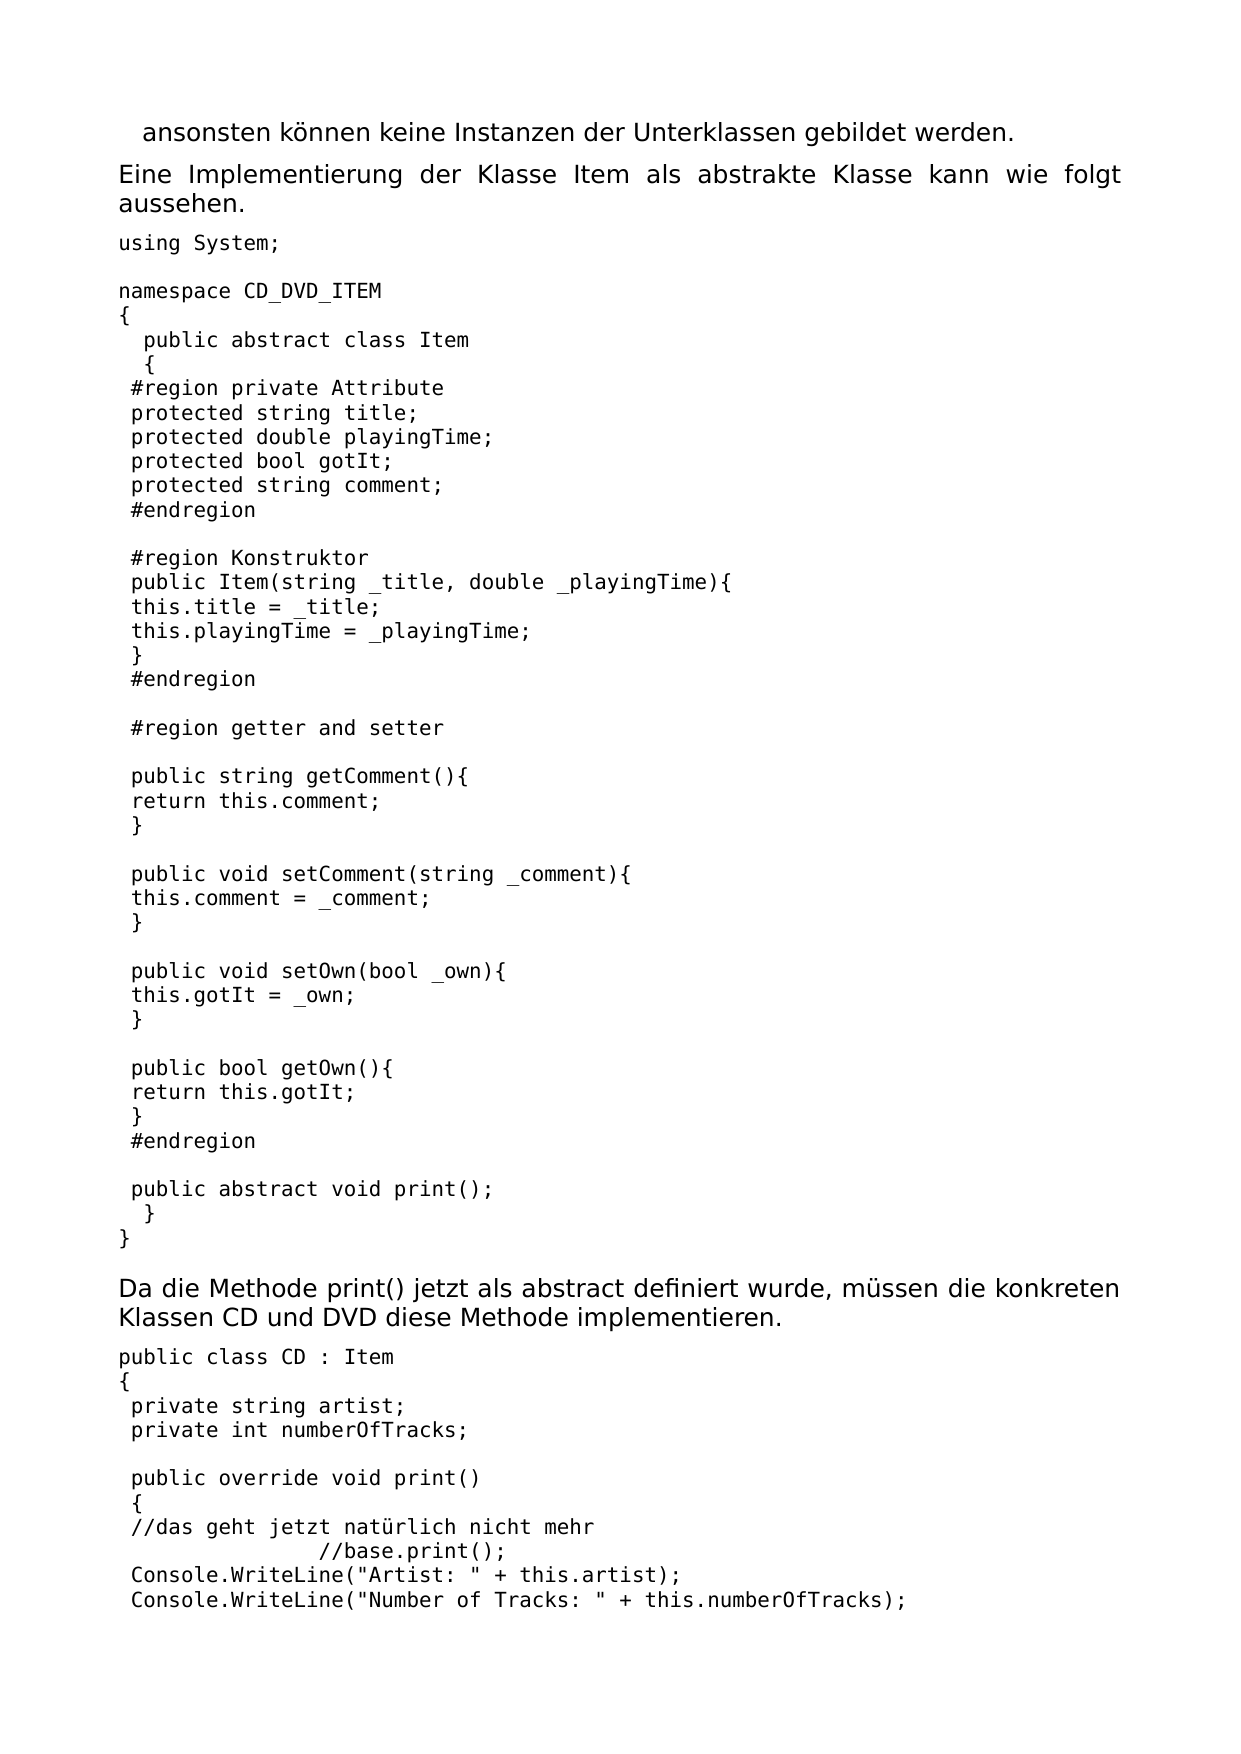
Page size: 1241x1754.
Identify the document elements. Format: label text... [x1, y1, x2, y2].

text using System; namespace CD_DVD_ITEM { public abstract class Item { #region private Attribute protected string title; protected double playingTime; protected bool gotIt; protected string comment; #endregion #region Konstruktor public Item(string _title, double _playingTime){ this.title = _title; this.playingTime = _playingTime; } #endregion #region getter and setter public string getComment(){ return this.comment; } public void setComment(string _comment){ this.comment = _comment; } public void setOwn(bool _own){ this.gotIt = _own; } public bool getOwn(){ return this.gotIt; } #endregion public abstract void print(); } } [118, 231, 1122, 1274]
text Eine Implementierung der Klasse Item als abstrakte Klasse kann wie folgt aussehen. [118, 160, 1122, 218]
text public class CD : Item { private string artist; private int numberOfTracks; public override void print() { //das geht jetzt natürlich nicht mehr //base.print(); Console.WriteLine("Artist: " + this.artist); Console.WriteLine("Number of Tracks: " + this.numberOfTracks); [118, 1345, 1122, 1612]
list ansonsten können keine Instanzen der Unterklassen gebildet werden. [118, 118, 1122, 147]
text Da die Methode print() jetzt als abstract definiert wurde, müssen die konkreten Klassen CD und DVD diese Methode implementieren. [118, 1274, 1122, 1333]
